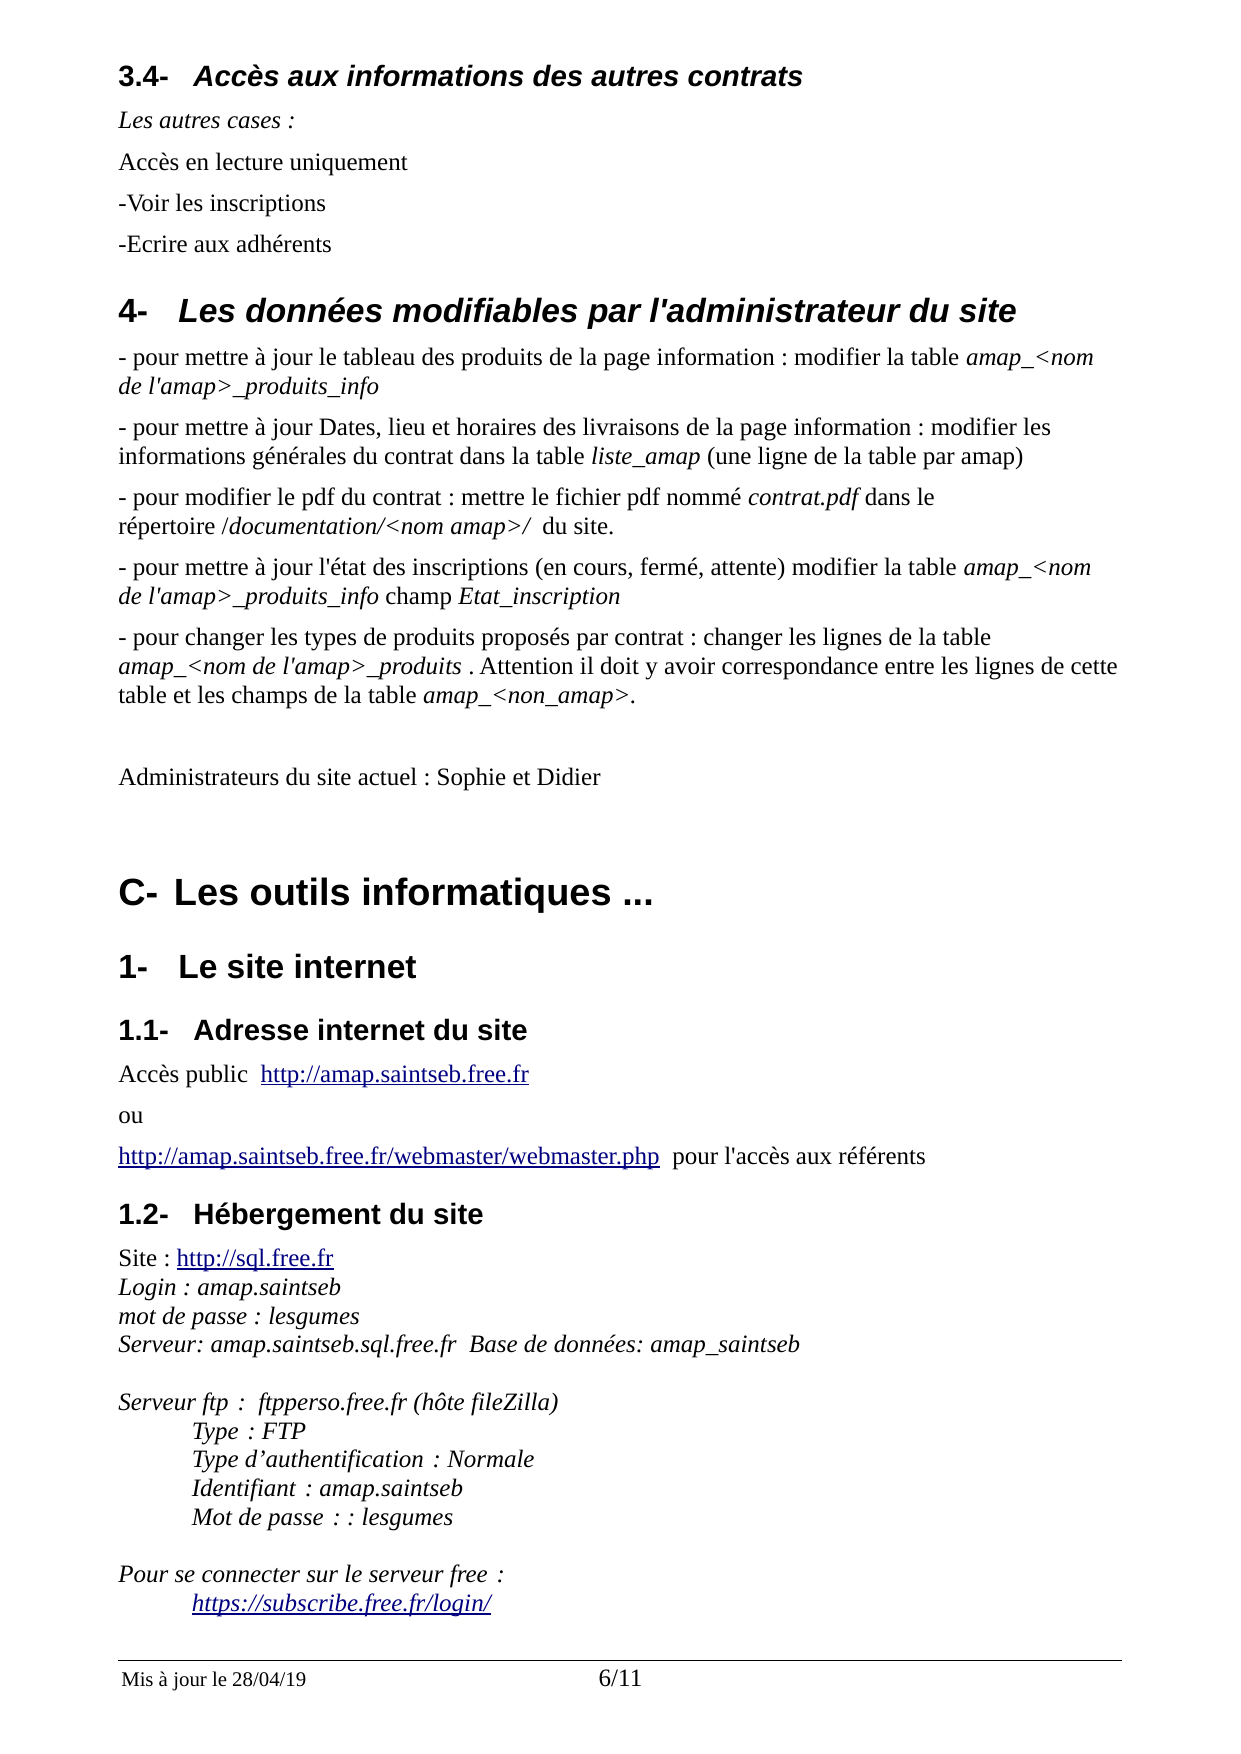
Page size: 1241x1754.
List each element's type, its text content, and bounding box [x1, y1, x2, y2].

text Site : http://sql.free.fr [118, 1243, 1122, 1272]
text Serveur ftp : ftpperso.free.fr (hôte fileZilla) [118, 1387, 1122, 1416]
text -Voir les inscriptions [118, 188, 1122, 217]
text Serveur: amap.saintseb.sql.free.fr Base de données: amap_saintseb [118, 1329, 1122, 1358]
text - pour mettre à jour l'état des inscriptions (en cours, fermé, attente) modifier la table amap_<nom de l'amap>_produits_info champ Etat_inscription [118, 552, 1122, 610]
text ou [118, 1100, 1122, 1129]
subtitle Les outils informatiques ... [118, 870, 1122, 913]
text Login : amap.saintseb [118, 1272, 1122, 1301]
text https://subscribe.free.fr/login/ [118, 1588, 1122, 1617]
subtitle Adresse internet du site [118, 1012, 1122, 1046]
text Type : FTP [118, 1416, 1122, 1444]
text Identifiant : amap.saintseb [118, 1473, 1122, 1502]
text Pour se connecter sur le serveur free : [118, 1559, 1122, 1588]
text Les autres cases : [118, 105, 1122, 134]
subtitle Accès aux informations des autres contrats [118, 59, 1122, 93]
text - pour changer les types de produits proposés par contrat : changer les lignes de la table amap_<nom de l'amap>_produits . Attention il doit y avoir correspondance entre les lignes de cette table et les champs de la table amap_<non_amap>. [118, 622, 1122, 708]
text Type d’authentification : Normale [118, 1444, 1122, 1473]
text Mot de passe : : lesgumes [118, 1502, 1122, 1531]
text -Ecrire aux adhérents [118, 229, 1122, 258]
text mot de passe : lesgumes [118, 1301, 1122, 1329]
subtitle Hébergement du site [118, 1197, 1122, 1231]
text Administrateurs du site actuel : Sophie et Didier [118, 762, 1122, 791]
text - pour mettre à jour le tableau des produits de la page information : modifier la table amap_<nom de l'amap>_produits_info [118, 342, 1122, 400]
text - pour modifier le pdf du contrat : mettre le fichier pdf nommé contrat.pdf dans le répertoire /documentation/<nom amap>/ du site. [118, 482, 1122, 540]
text Accès public http://amap.saintseb.free.fr [118, 1059, 1122, 1087]
text - pour mettre à jour Dates, lieu et horaires des livraisons de la page information : modifier les informations générales du contrat dans la table liste_amap (une ligne de la table par amap) [118, 412, 1122, 470]
text Accès en lecture uniquement [118, 147, 1122, 175]
subtitle Le site internet [118, 947, 1122, 985]
subtitle Les données modifiables par l'administrateur du site [118, 291, 1122, 330]
text http://amap.saintseb.free.fr/webmaster/webmaster.php pour l'accès aux référents [118, 1141, 1122, 1170]
